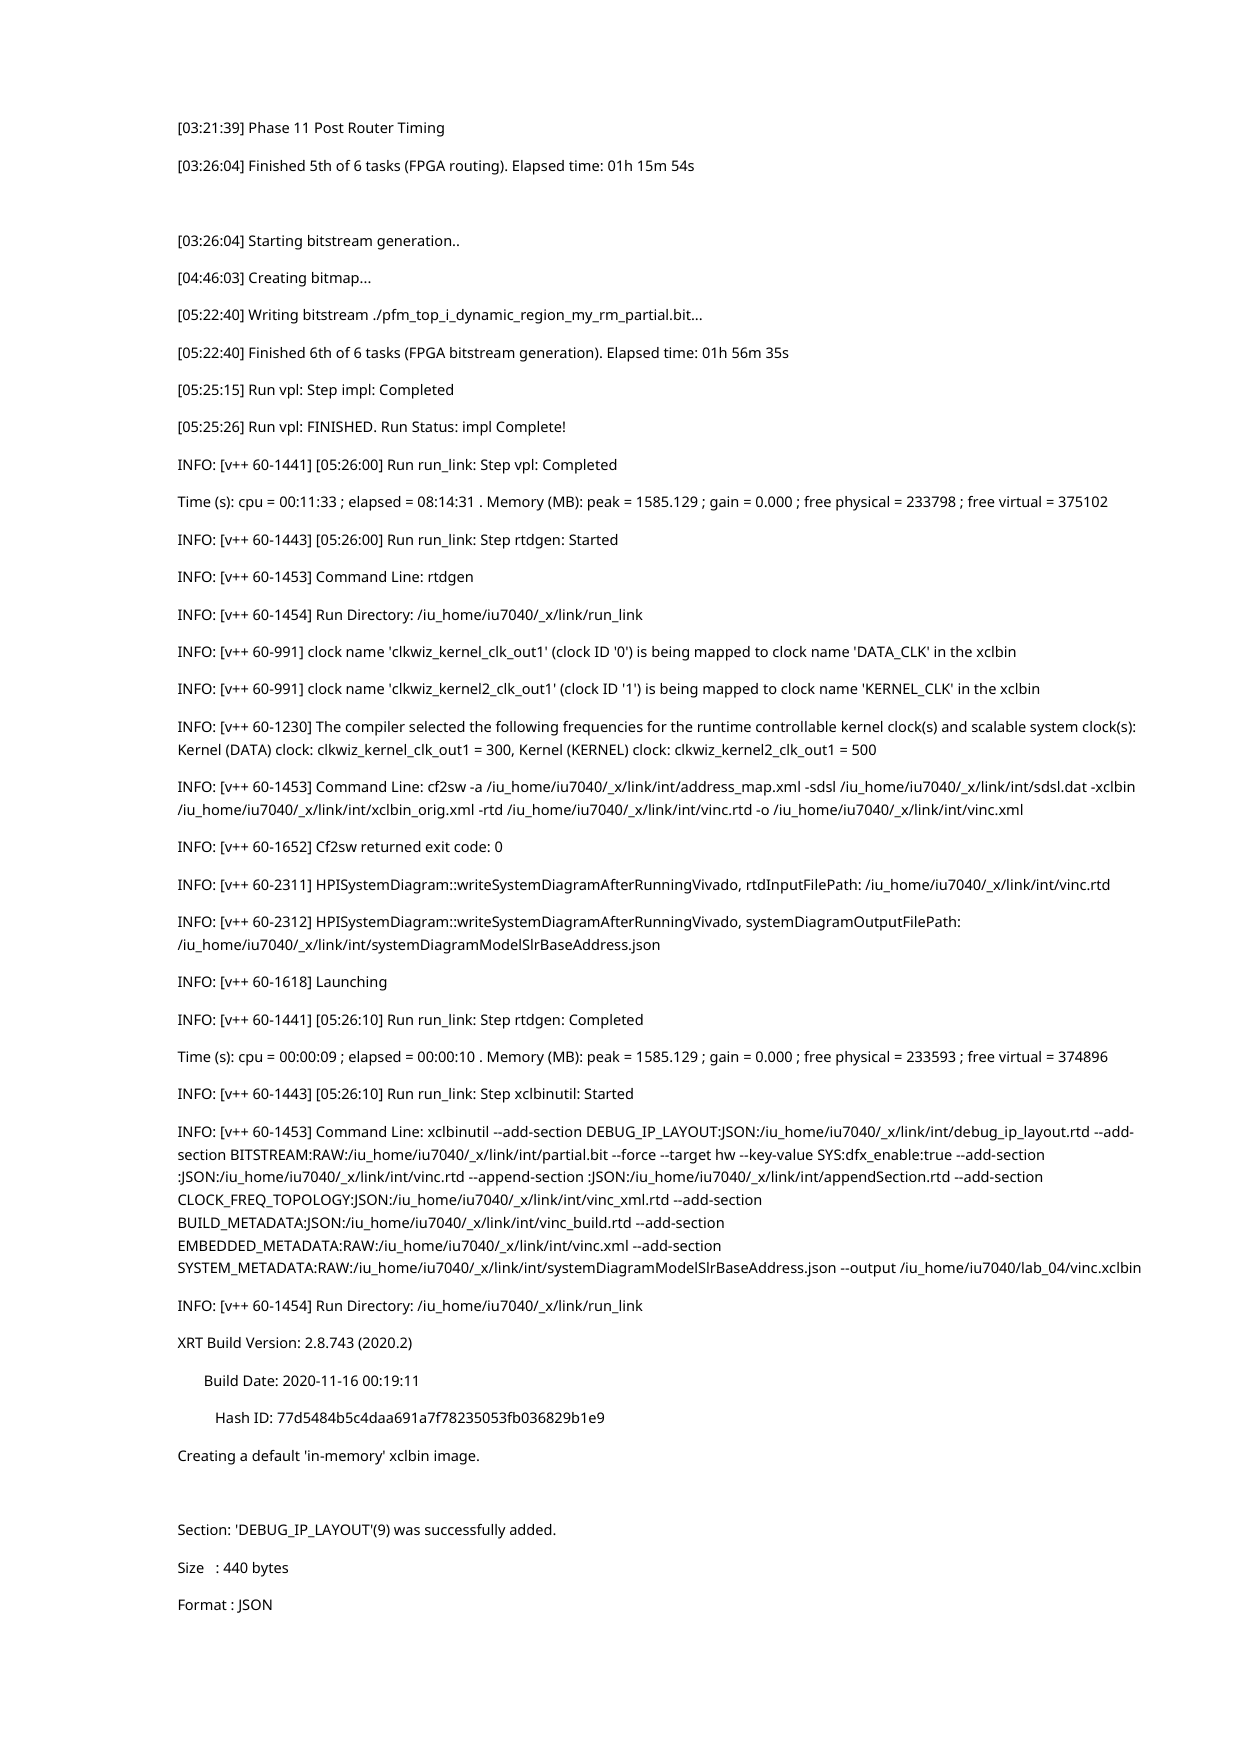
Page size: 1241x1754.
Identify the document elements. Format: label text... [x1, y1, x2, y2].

text [05:25:15] Run vpl: Step impl: Completed [177, 380, 1152, 400]
text [05:22:40] Writing bitstream ./pfm_top_i_dynamic_region_my_rm_partial.bit... [177, 305, 1152, 325]
text INFO: [v++ 60-991] clock name 'clkwiz_kernel2_clk_out1' (clock ID '1') is being mapped to clock name 'KERNEL_CLK' in the xclbin [177, 679, 1152, 699]
text XRT Build Version: 2.8.743 (2020.2) [177, 1333, 1152, 1353]
text INFO: [v++ 60-2312] HPISystemDiagram::writeSystemDiagramAfterRunningVivado, systemDiagramOutputFilePath: /iu_home/iu7040/_x/link/int/systemDiagramModelSlrBaseAddress.json [177, 912, 1152, 954]
text INFO: [v++ 60-1453] Command Line: xclbinutil --add-section DEBUG_IP_LAYOUT:JSON:/iu_home/iu7040/_x/link/int/debug_ip_layout.rtd --add-section BITSTREAM:RAW:/iu_home/iu7040/_x/link/int/partial.bit --force --target hw --key-value SYS:dfx_enable:true --add-section :JSON:/iu_home/iu7040/_x/link/int/vinc.rtd --append-section :JSON:/iu_home/iu7040/_x/link/int/appendSection.rtd --add-section CLOCK_FREQ_TOPOLOGY:JSON:/iu_home/iu7040/_x/link/int/vinc_xml.rtd --add-section BUILD_METADATA:JSON:/iu_home/iu7040/_x/link/int/vinc_build.rtd --add-section EMBEDDED_METADATA:RAW:/iu_home/iu7040/_x/link/int/vinc.xml --add-section SYSTEM_METADATA:RAW:/iu_home/iu7040/_x/link/int/systemDiagramModelSlrBaseAddress.json --output /iu_home/iu7040/lab_04/vinc.xclbin [177, 1121, 1152, 1278]
text Size : 440 bytes [177, 1557, 1152, 1577]
text INFO: [v++ 60-1454] Run Directory: /iu_home/iu7040/_x/link/run_link [177, 1296, 1152, 1316]
text INFO: [v++ 60-1454] Run Directory: /iu_home/iu7040/_x/link/run_link [177, 604, 1152, 624]
text [03:21:39] Phase 11 Post Router Timing [177, 118, 1152, 138]
text [04:46:03] Creating bitmap... [177, 268, 1152, 288]
text INFO: [v++ 60-1652] Cf2sw returned exit code: 0 [177, 837, 1152, 857]
text INFO: [v++ 60-2311] HPISystemDiagram::writeSystemDiagramAfterRunningVivado, rtdInputFilePath: /iu_home/iu7040/_x/link/int/vinc.rtd [177, 874, 1152, 894]
text [03:26:04] Starting bitstream generation.. [177, 230, 1152, 250]
text INFO: [v++ 60-1453] Command Line: cf2sw -a /iu_home/iu7040/_x/link/int/address_map.xml -sdsl /iu_home/iu7040/_x/link/int/sdsl.dat -xclbin /iu_home/iu7040/_x/link/int/xclbin_orig.xml -rtd /iu_home/iu7040/_x/link/int/vinc.rtd -o /iu_home/iu7040/_x/link/int/vinc.xml [177, 777, 1152, 819]
text Time (s): cpu = 00:11:33 ; elapsed = 08:14:31 . Memory (MB): peak = 1585.129 ; gain = 0.000 ; free physical = 233798 ; free virtual = 375102 [177, 492, 1152, 512]
text INFO: [v++ 60-1230] The compiler selected the following frequencies for the runtime controllable kernel clock(s) and scalable system clock(s): Kernel (DATA) clock: clkwiz_kernel_clk_out1 = 300, Kernel (KERNEL) clock: clkwiz_kernel2_clk_out1 = 500 [177, 716, 1152, 759]
text INFO: [v++ 60-1453] Command Line: rtdgen [177, 567, 1152, 587]
text INFO: [v++ 60-1443] [05:26:10] Run run_link: Step xclbinutil: Started [177, 1084, 1152, 1104]
text Creating a default 'in-memory' xclbin image. [177, 1445, 1152, 1465]
text INFO: [v++ 60-1441] [05:26:10] Run run_link: Step rtdgen: Completed [177, 1009, 1152, 1029]
text Hash ID: 77d5484b5c4daa691a7f78235053fb036829b1e9 [177, 1408, 1152, 1428]
text [05:22:40] Finished 6th of 6 tasks (FPGA bitstream generation). Elapsed time: 01h 56m 35s [177, 342, 1152, 362]
text INFO: [v++ 60-991] clock name 'clkwiz_kernel_clk_out1' (clock ID '0') is being mapped to clock name 'DATA_CLK' in the xclbin [177, 642, 1152, 662]
text [05:25:26] Run vpl: FINISHED. Run Status: impl Complete! [177, 417, 1152, 437]
text INFO: [v++ 60-1443] [05:26:00] Run run_link: Step rtdgen: Started [177, 529, 1152, 549]
text [03:26:04] Finished 5th of 6 tasks (FPGA routing). Elapsed time: 01h 15m 54s [177, 156, 1152, 175]
text Format : JSON [177, 1595, 1152, 1615]
text INFO: [v++ 60-1618] Launching [177, 972, 1152, 992]
text Time (s): cpu = 00:00:09 ; elapsed = 00:00:10 . Memory (MB): peak = 1585.129 ; gain = 0.000 ; free physical = 233593 ; free virtual = 374896 [177, 1047, 1152, 1067]
text INFO: [v++ 60-1441] [05:26:00] Run run_link: Step vpl: Completed [177, 455, 1152, 474]
text Build Date: 2020-11-16 00:19:11 [177, 1371, 1152, 1390]
text Section: 'DEBUG_IP_LAYOUT'(9) was successfully added. [177, 1520, 1152, 1540]
